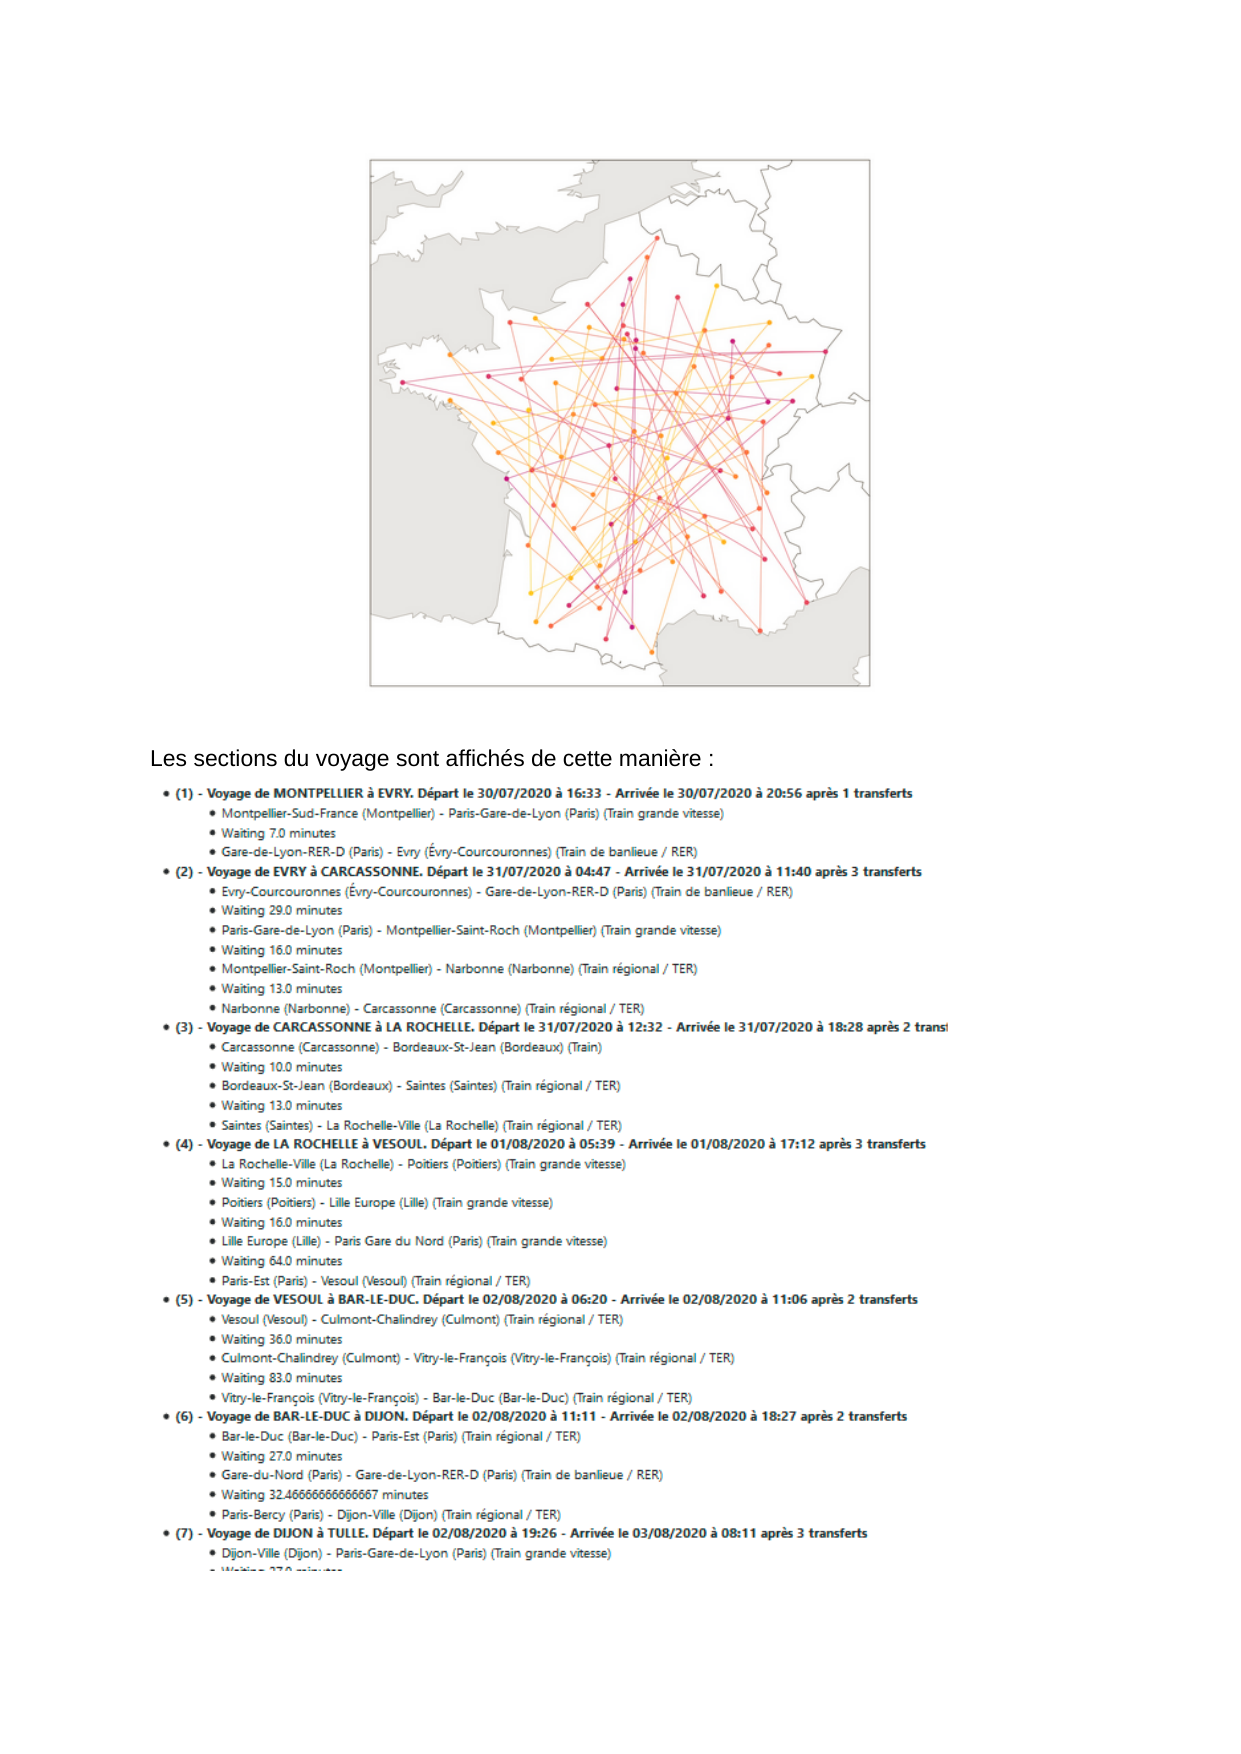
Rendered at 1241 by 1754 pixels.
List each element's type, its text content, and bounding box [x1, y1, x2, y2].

picture [150, 774, 948, 1571]
picture [356, 150, 884, 711]
text Les sections du voyage sont affichés de cette manière : [150, 744, 1090, 771]
